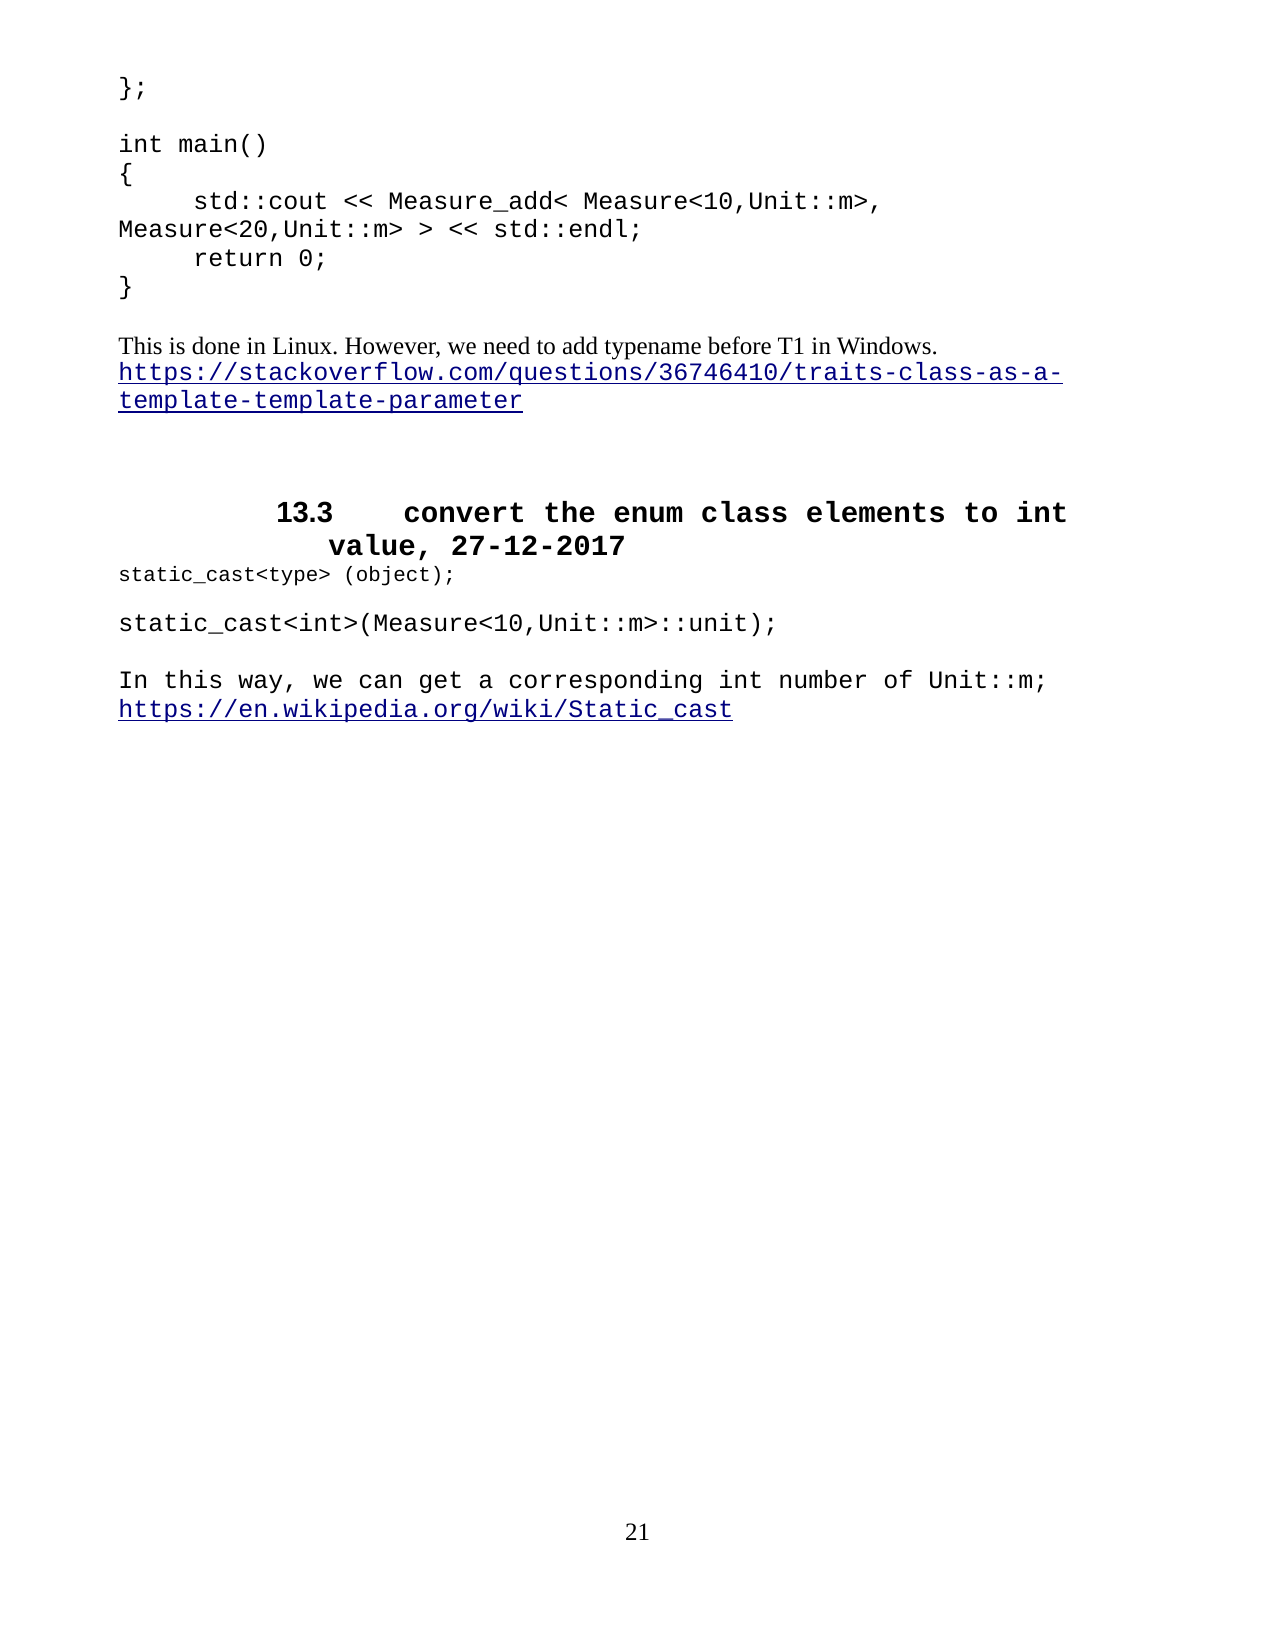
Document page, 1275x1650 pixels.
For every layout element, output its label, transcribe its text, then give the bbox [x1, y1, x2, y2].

text return 0; [118, 245, 1157, 274]
text https://en.wikipedia.org/wiki/Static_cast [118, 696, 1157, 725]
text int main() [118, 132, 1157, 160]
text { [118, 160, 1157, 189]
text https://stackoverflow.com/questions/36746410/traits-class-as-a-template-template-parameter [118, 359, 1157, 416]
subtitle convert the enum class elements to int value, 27-12-2017 [268, 494, 1157, 564]
text std::cout << Measure_add< Measure<10,Unit::m>, Measure<20,Unit::m> > << std::endl; [118, 189, 1157, 245]
text In this way, we can get a corresponding int number of Unit::m; [118, 668, 1157, 696]
text } [118, 274, 1157, 302]
text }; [118, 75, 1157, 103]
text This is done in Linux. However, we need to add typename before T1 in Windows. [118, 331, 1157, 359]
text static_cast<type> (object); [118, 564, 1157, 587]
text static_cast<int>(Measure<10,Unit::m>::unit); [118, 611, 1157, 639]
